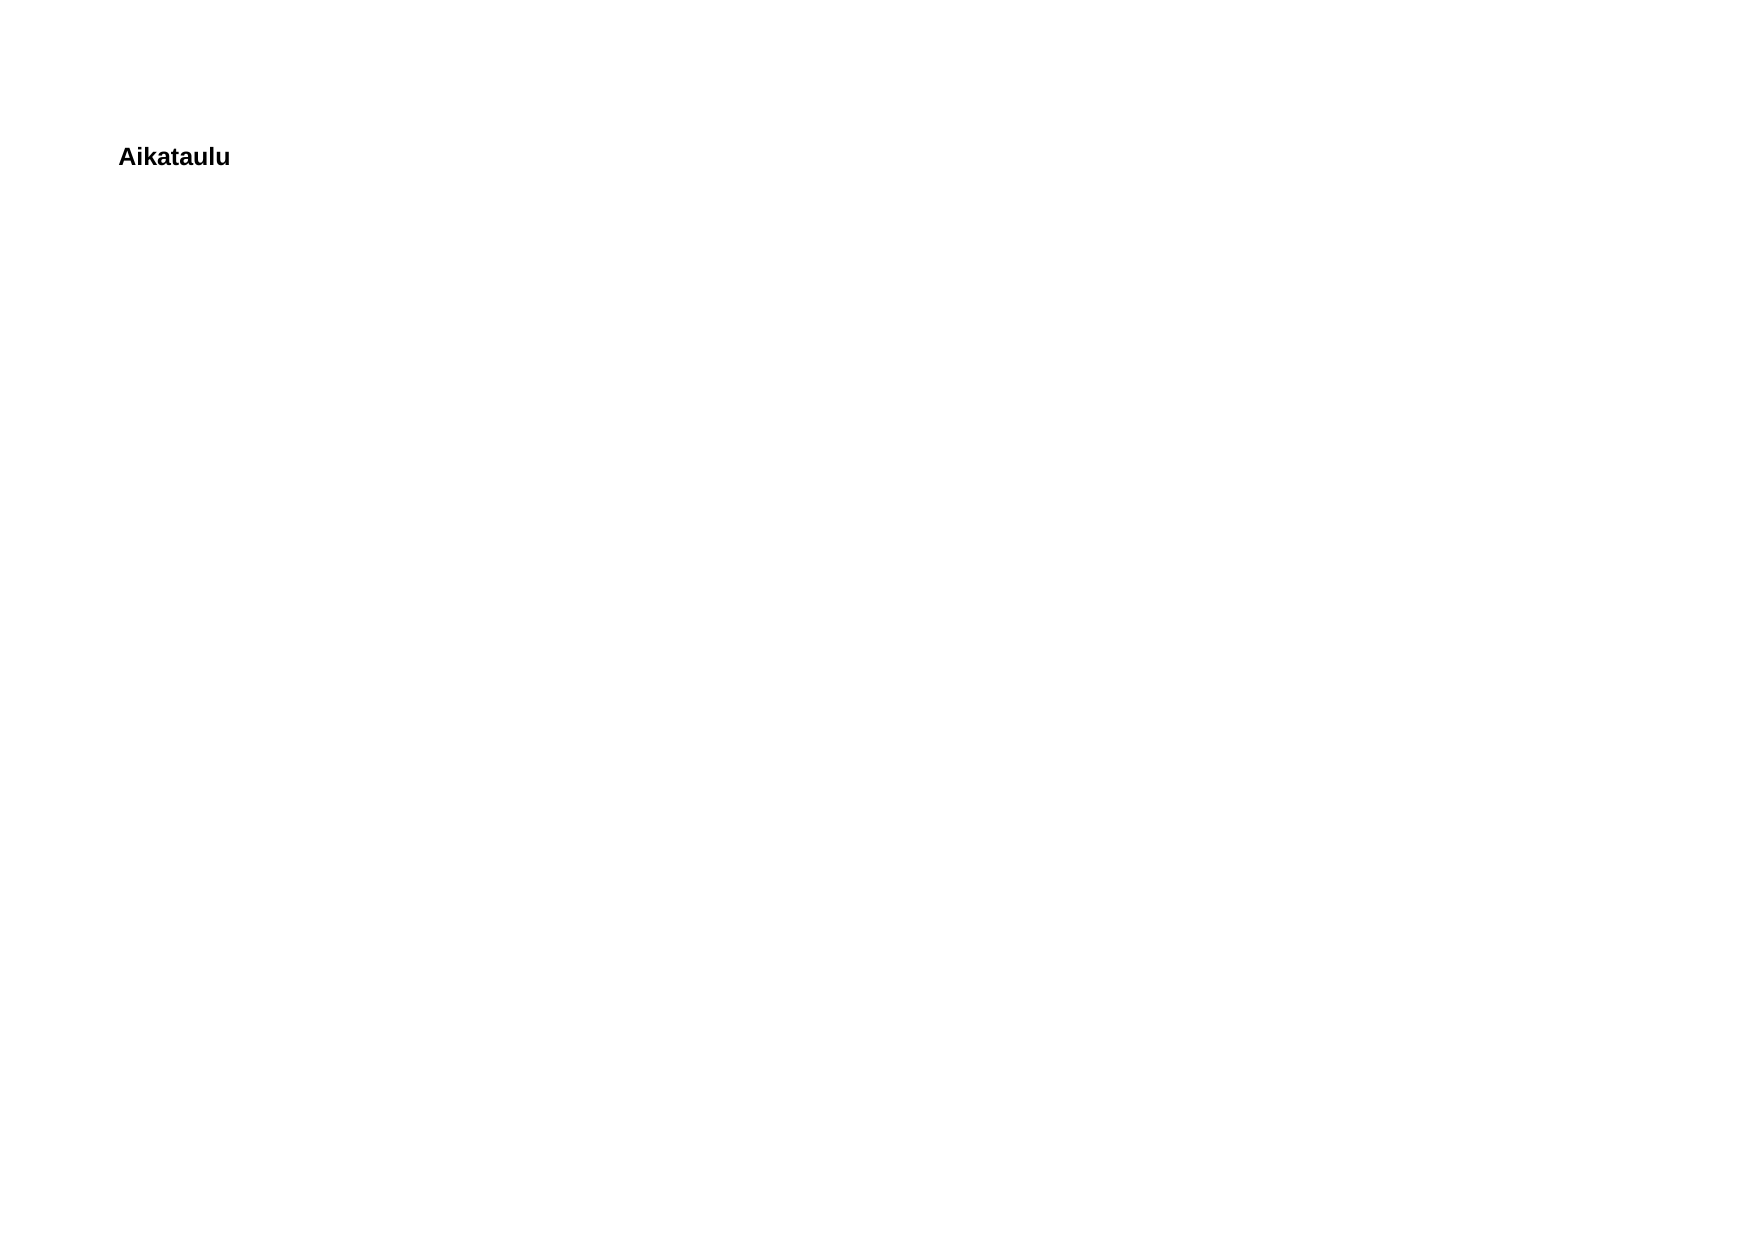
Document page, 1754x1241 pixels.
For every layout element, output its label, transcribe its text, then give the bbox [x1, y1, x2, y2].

subtitle Aikataulu [118, 143, 1636, 171]
